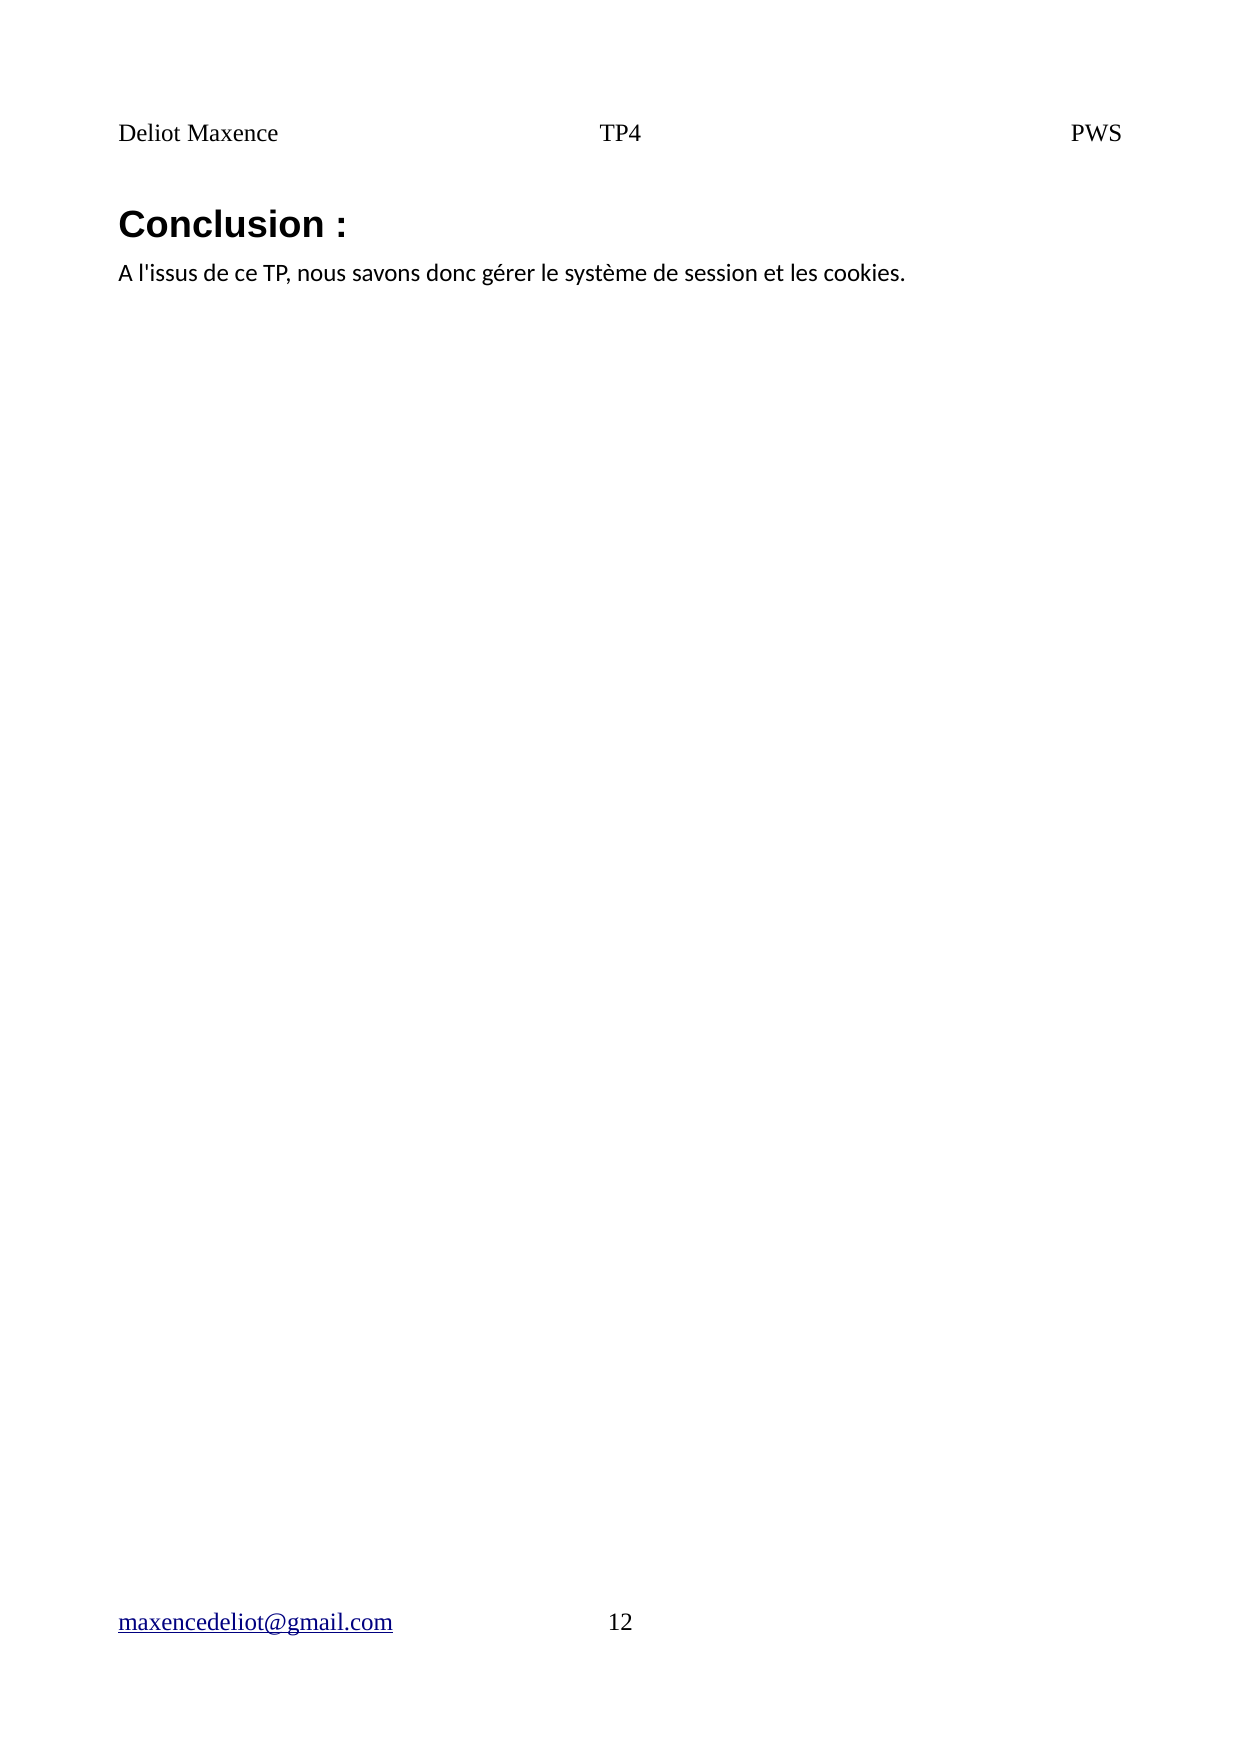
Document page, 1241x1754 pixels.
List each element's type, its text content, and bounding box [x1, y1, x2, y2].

text A l'issus de ce TP, nous savons donc gérer le système de session et les cookies. [118, 257, 1122, 288]
subtitle Conclusion : [118, 201, 1122, 245]
